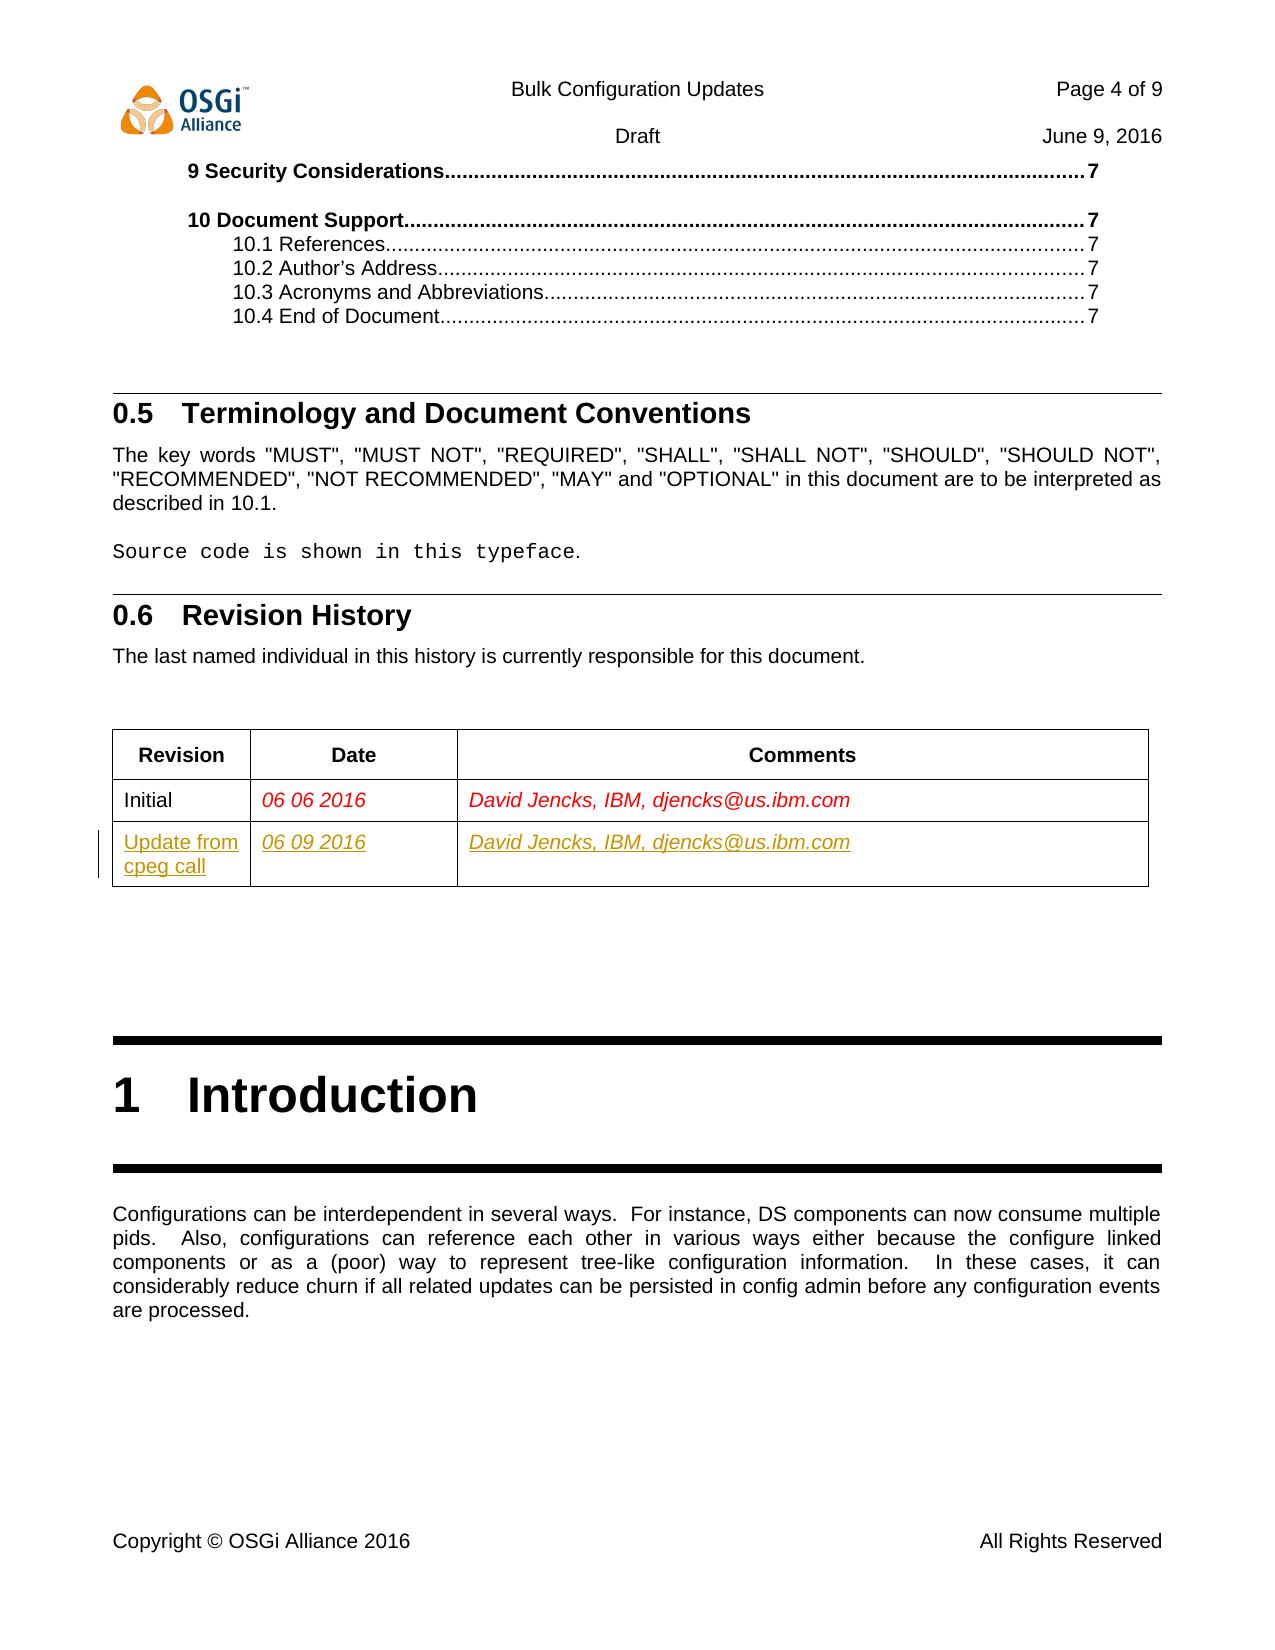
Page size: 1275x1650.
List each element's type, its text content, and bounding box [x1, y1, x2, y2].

text The key words "MUST", "MUST NOT", "REQUIRED", "SHALL", "SHALL NOT", "SHOULD", "SHOULD NOT", "RECOMMENDED", "NOT RECOMMENDED", "MAY" and "OPTIONAL" in this document are to be interpreted as described in 10.1. [112, 442, 1162, 514]
text 10.2 Author’s Address 7 [232, 256, 1162, 280]
text 9 Security Considerations 7 [187, 159, 1162, 183]
table_cell David Jencks, IBM, djencks@us.ibm.com [458, 822, 1148, 886]
text 10.1 References 7 [232, 232, 1162, 256]
text Source code is shown in this typeface. [112, 539, 1162, 565]
picture [113, 78, 257, 142]
table_cell 06 06 2016 [251, 780, 457, 821]
subtitle Revision History [112, 595, 1162, 631]
table_header Date [251, 730, 457, 779]
text Configurations can be interdependent in several ways. For instance, DS components can now consume multiple pids. Also, configurations can reference each other in various ways either because the configure linked components or as a (poor) way to represent tree-like configuration information. In these cases, it can considerably reduce churn if all related updates can be persisted in config admin before any configuration events are processed. [112, 1202, 1162, 1322]
subtitle Introduction [112, 1037, 1162, 1173]
table_cell Update from cpeg call [113, 822, 250, 886]
table_header Comments [458, 730, 1148, 779]
table_cell David Jencks, IBM, djencks@us.ibm.com [458, 780, 1148, 821]
text 10 Document Support 7 [187, 208, 1162, 232]
subtitle Terminology and Document Conventions [112, 394, 1162, 430]
table_header Revision [113, 730, 250, 779]
table_cell Initial [113, 780, 250, 821]
text 10.3 Acronyms and Abbreviations 7 [232, 280, 1162, 304]
table_cell 06 09 2016 [251, 822, 457, 886]
text The last named individual in this history is currently responsible for this document. [112, 643, 1162, 667]
text 10.4 End of Document 7 [232, 304, 1162, 328]
